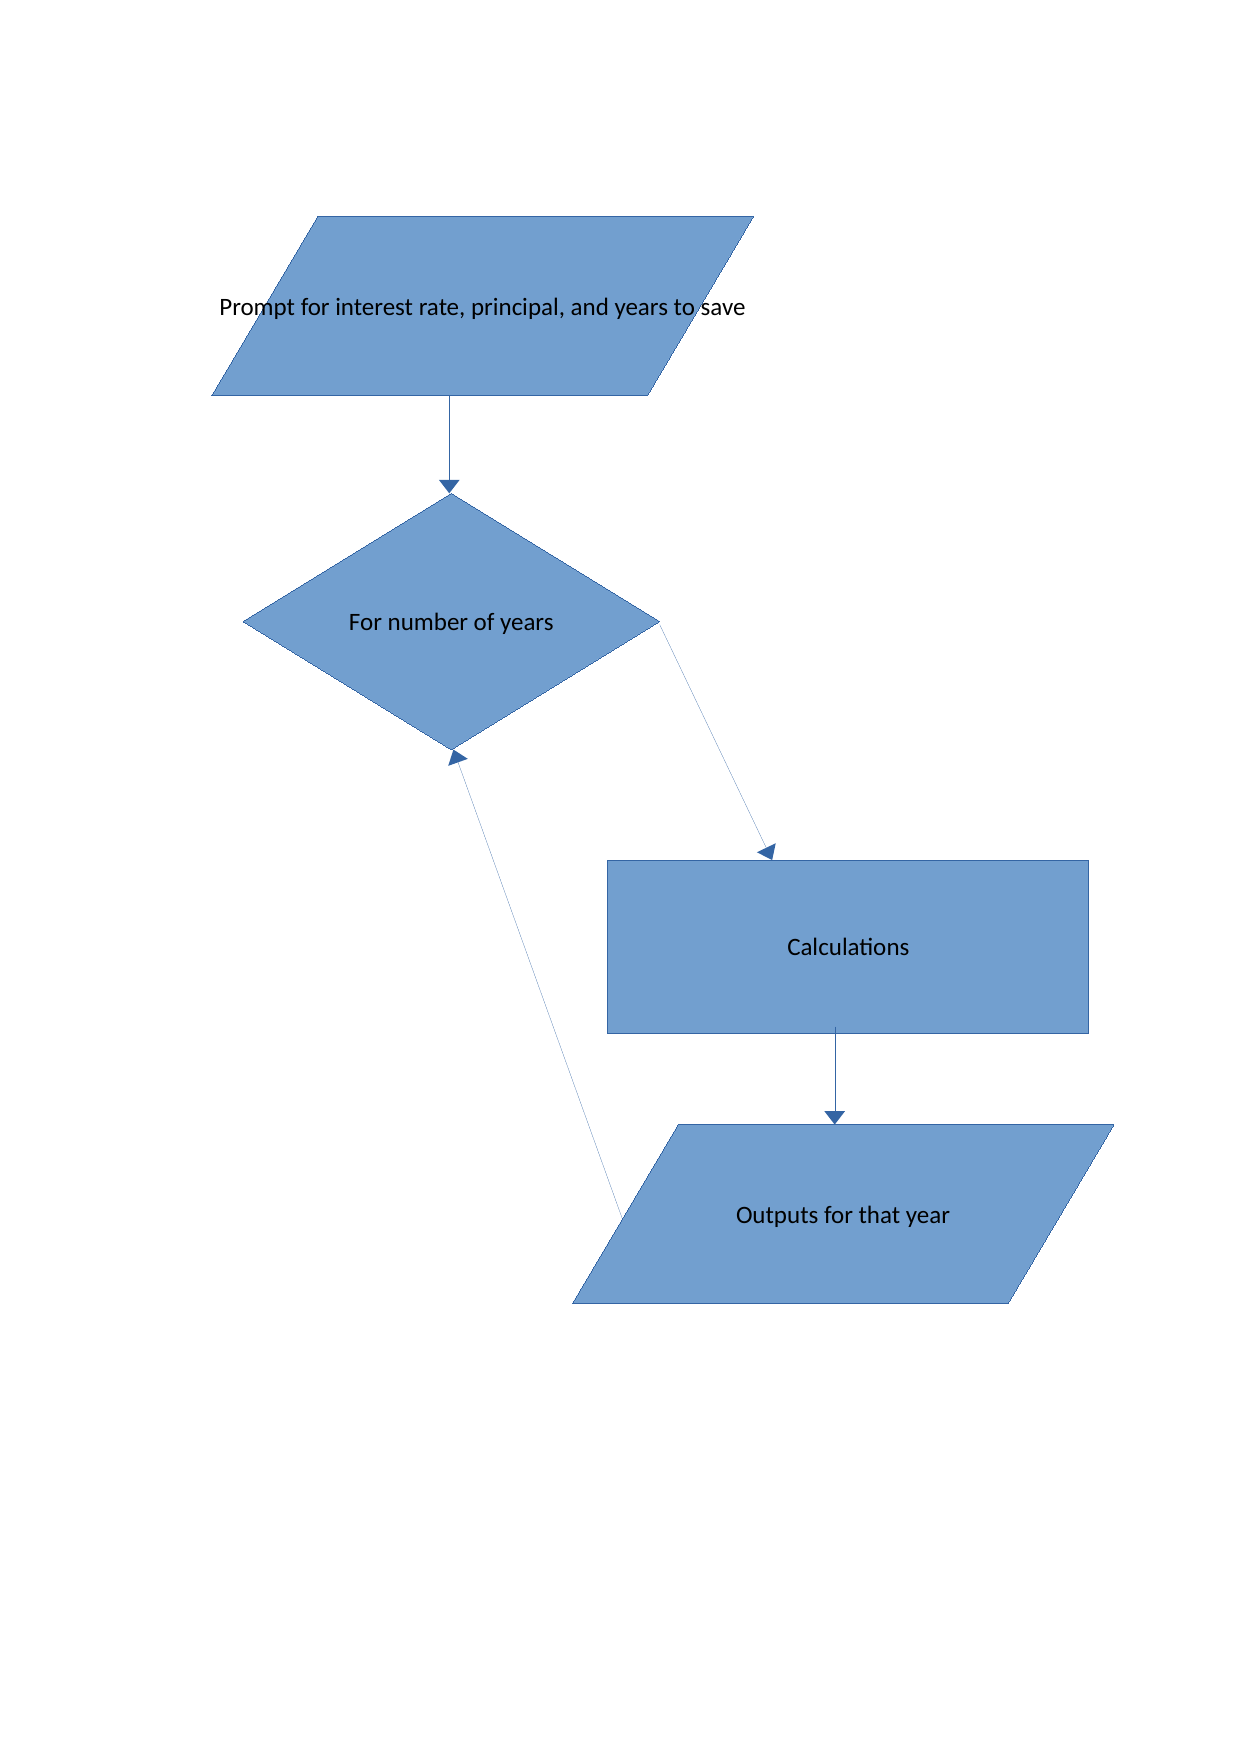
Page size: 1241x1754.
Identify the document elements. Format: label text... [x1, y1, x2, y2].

text Calculations [616, 931, 1080, 962]
